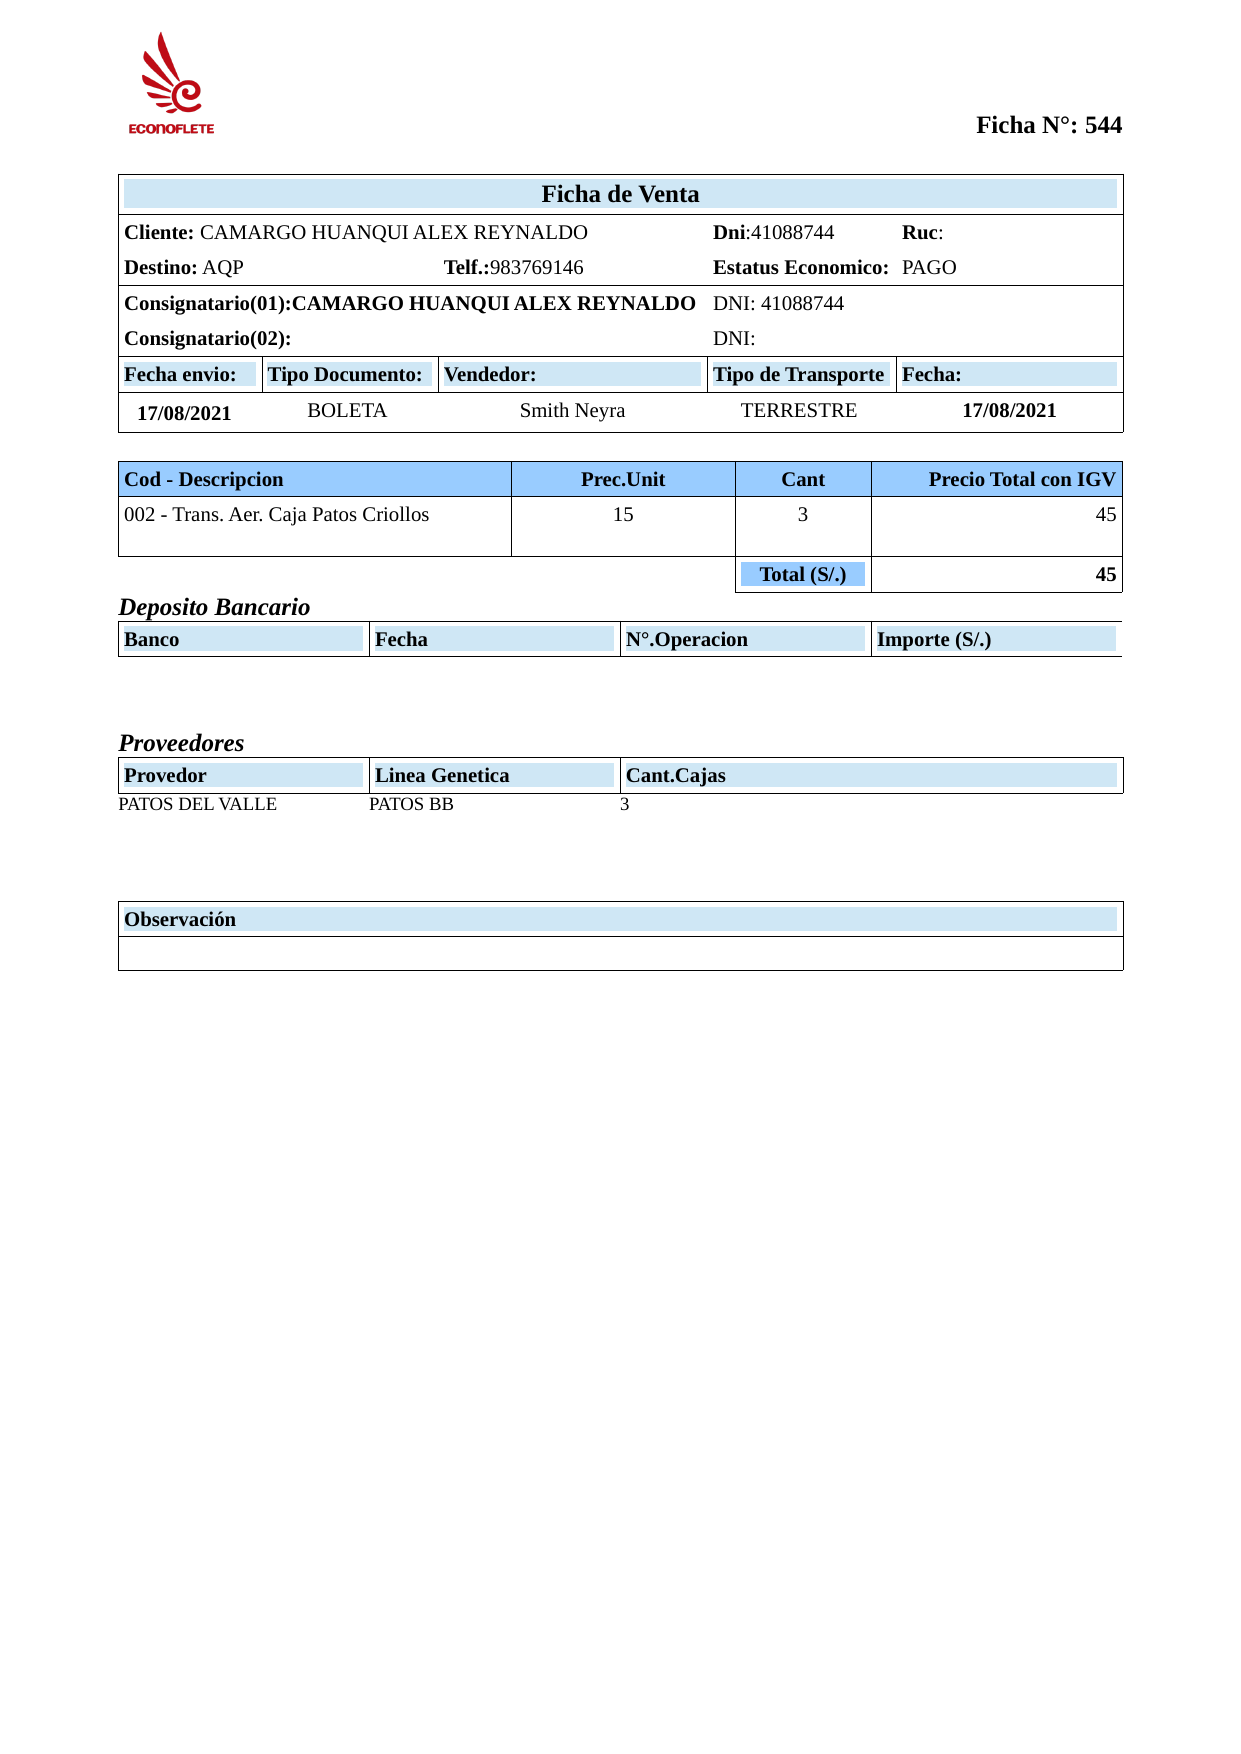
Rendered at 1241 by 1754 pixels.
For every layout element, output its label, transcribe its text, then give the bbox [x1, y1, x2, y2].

table_cell BOLETA [262, 393, 438, 432]
table_cell PATOS DEL VALLE [118, 794, 369, 814]
table_cell Tipo Documento: [263, 357, 438, 392]
table_cell [118, 657, 369, 680]
table_cell 17/08/2021 [896, 393, 1123, 432]
table_cell 17/08/2021 [119, 393, 262, 432]
table_cell [369, 657, 620, 680]
table_header Provedor [119, 758, 369, 793]
table_cell [871, 705, 1122, 728]
table_header Precio Total con IGV [872, 462, 1122, 496]
table_header Cant.Cajas [621, 758, 1123, 793]
table_cell [620, 879, 1123, 901]
table_cell Fecha: [897, 357, 1123, 392]
table_cell [118, 836, 369, 858]
table_cell 45 [872, 497, 1122, 556]
table_cell PAGO [896, 249, 1123, 285]
table_cell Smith Neyra [438, 393, 707, 432]
table_cell Consignatario(01):CAMARGO HUANQUI ALEX REYNALDO [119, 286, 707, 321]
table_cell Cliente: CAMARGO HUANQUI ALEX REYNALDO [119, 215, 707, 249]
table_cell [118, 879, 369, 901]
table_cell [118, 557, 511, 592]
table_header Banco [119, 622, 369, 656]
table_cell [369, 836, 620, 858]
table_cell [119, 937, 1123, 969]
table_cell TERRESTRE [707, 393, 896, 432]
table_cell [118, 680, 369, 704]
picture [118, 31, 225, 134]
table_cell 3 [736, 497, 871, 556]
table_header Prec.Unit [512, 462, 735, 496]
table_cell PATOS BB [369, 794, 620, 814]
table_cell Total (S/.) [736, 557, 871, 592]
table_cell [369, 815, 620, 836]
text Deposito Bancario [118, 592, 1122, 621]
table_cell [620, 836, 1123, 858]
table_cell [620, 858, 1123, 879]
table_header Observación [119, 902, 1123, 936]
table_header Linea Genetica [370, 758, 620, 793]
table_cell DNI: 41088744 [707, 286, 1123, 321]
table_cell [871, 657, 1122, 680]
table_cell [871, 680, 1122, 704]
table_cell [118, 858, 369, 879]
table_cell [620, 657, 871, 680]
table_cell Dni:41088744 [707, 215, 896, 249]
table_cell 15 [512, 497, 735, 556]
table_cell Fecha envio: [119, 357, 262, 392]
table_cell Tipo de Transporte [708, 357, 896, 392]
table_cell Telf.:983769146 [438, 249, 707, 285]
table_cell 3 [620, 794, 1123, 814]
table_cell DNI: [707, 321, 1123, 356]
table_header Cod - Descripcion [119, 462, 511, 496]
table_cell 45 [872, 557, 1122, 592]
table_cell [620, 705, 871, 728]
table_header N°.Operacion [621, 622, 871, 656]
table_cell [620, 680, 871, 704]
table_cell 002 - Trans. Aer. Caja Patos Criollos [119, 497, 511, 556]
table_cell [620, 815, 1123, 836]
table_cell [118, 705, 369, 728]
table_header Cant [736, 462, 871, 496]
text Proveedores [118, 728, 1122, 757]
table_header Importe (S/.) [872, 622, 1122, 656]
table_cell Estatus Economico: [707, 249, 896, 285]
table_cell [369, 858, 620, 879]
table_cell Ruc: [896, 215, 1123, 249]
table_cell [118, 815, 369, 836]
table_cell [369, 705, 620, 728]
table_cell Consignatario(02): [119, 321, 707, 356]
table_header Fecha [370, 622, 620, 656]
table_cell [369, 879, 620, 901]
table_cell [369, 680, 620, 704]
table_cell Destino: AQP [119, 249, 438, 285]
table_cell Vendedor: [439, 357, 707, 392]
table_cell [511, 557, 735, 592]
table_header Ficha de Venta [119, 175, 1123, 214]
